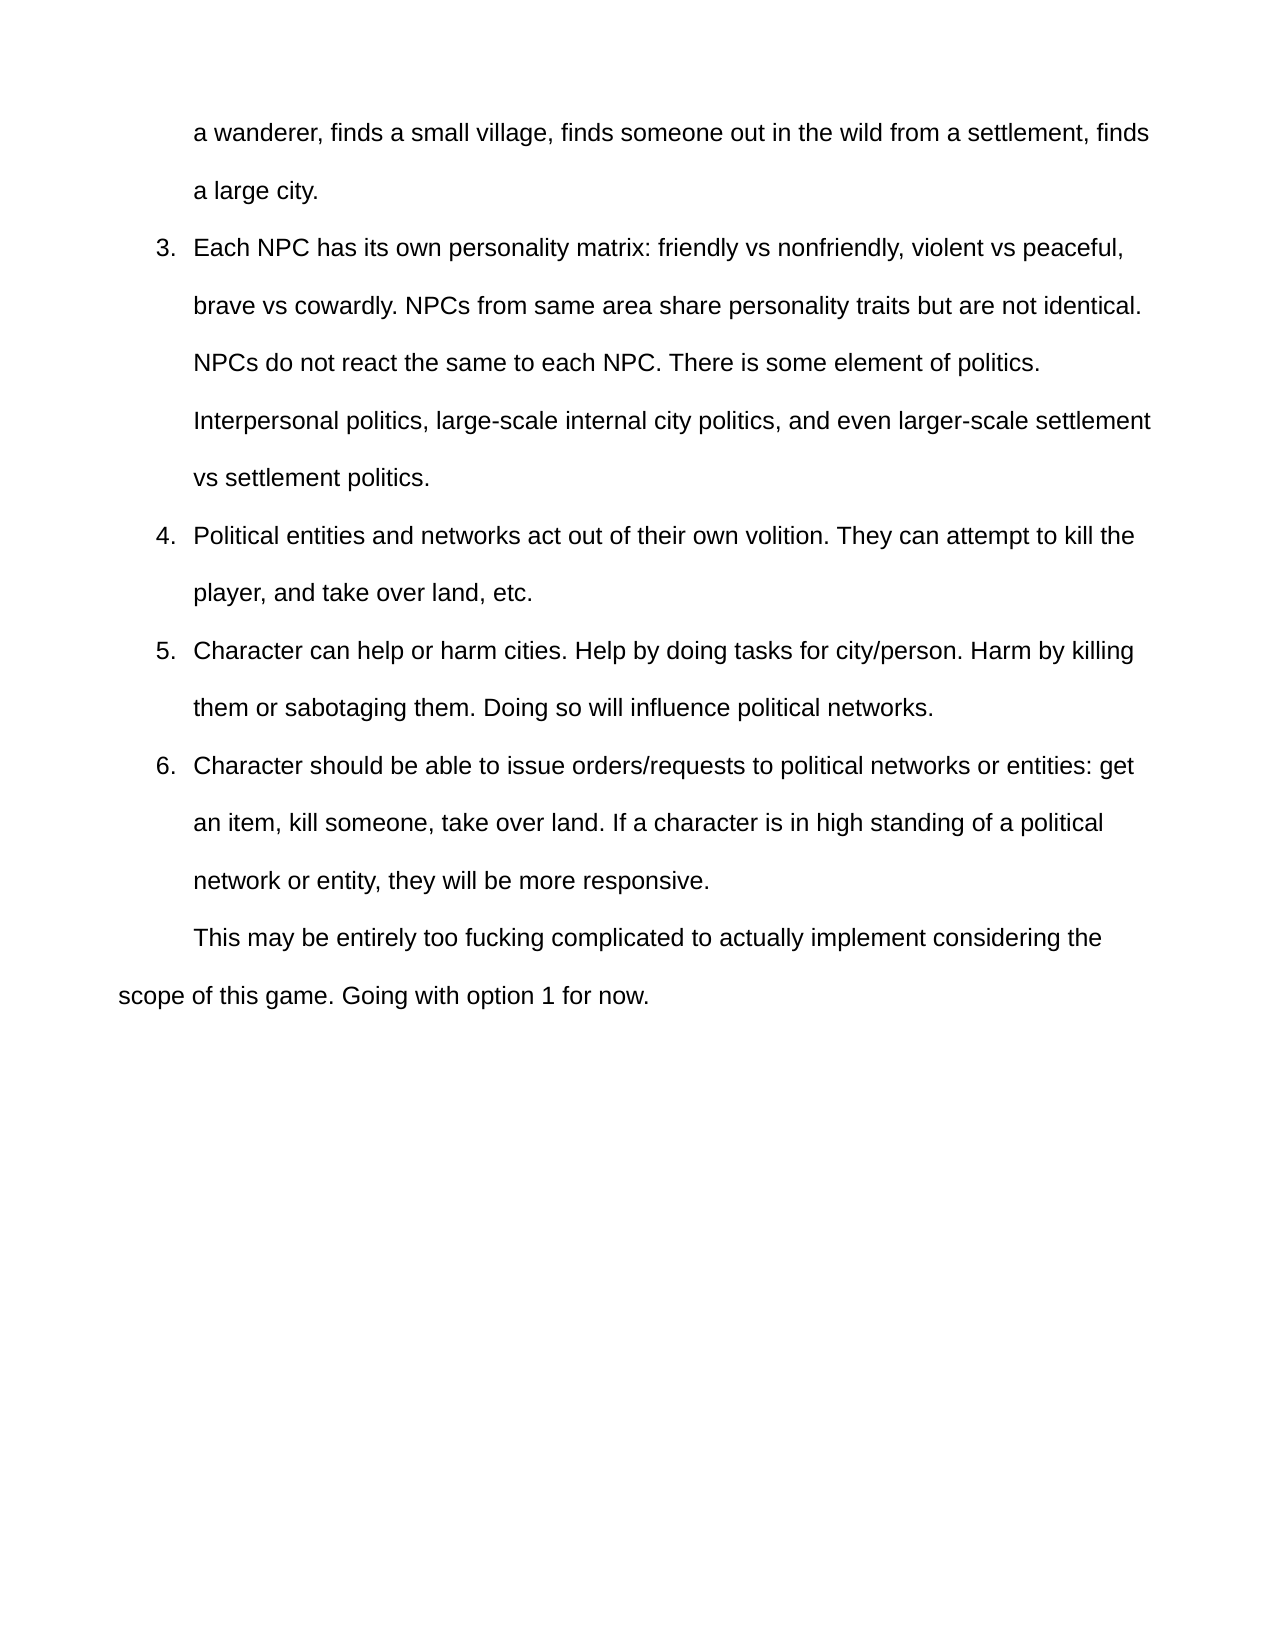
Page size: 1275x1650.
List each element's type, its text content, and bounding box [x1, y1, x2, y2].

list Character can help or harm cities. Help by doing tasks for city/person. Harm by killing them or sabotaging them. Doing so will influence political networks. [156, 636, 1157, 722]
text This may be entirely too fucking complicated to actually implement considering the scope of this game. Going with option 1 for now. [118, 923, 1157, 1009]
list Character should be able to issue orders/requests to political networks or entities: get an item, kill someone, take over land. If a character is in high standing of a political network or entity, they will be more responsive. [156, 751, 1157, 894]
list Each NPC has its own personality matrix: friendly vs nonfriendly, violent vs peaceful, brave vs cowardly. NPCs from same area share personality traits but are not identical. NPCs do not react the same to each NPC. There is some element of politics. Interpersonal politics, large-scale internal city politics, and even larger-scale settlement vs settlement politics. [156, 233, 1157, 492]
list Political entities and networks act out of their own volition. They can attempt to kill the player, and take over land, etc. [156, 521, 1157, 607]
list a wanderer, finds a small village, finds someone out in the wild from a settlement, finds a large city. [156, 118, 1157, 204]
